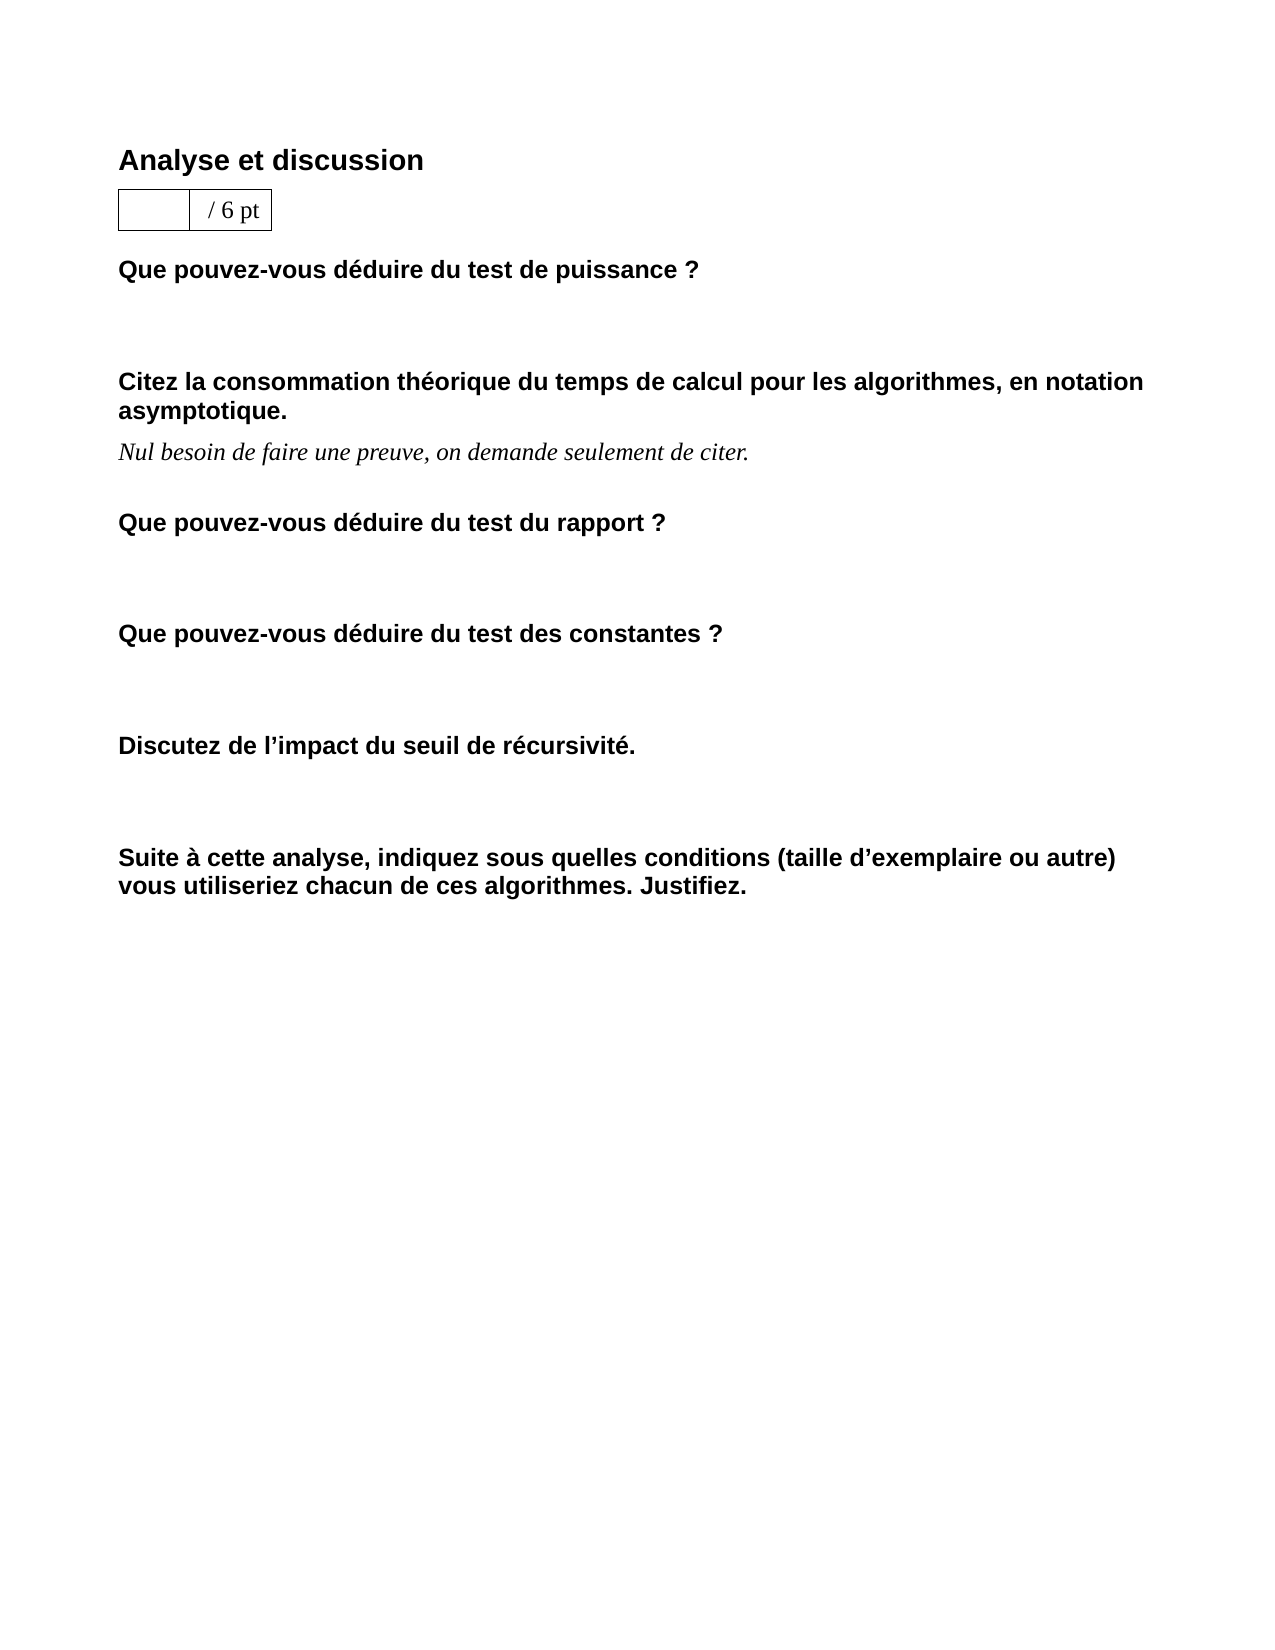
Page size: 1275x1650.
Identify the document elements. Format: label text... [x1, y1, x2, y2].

table_header / 6 pt [190, 190, 271, 230]
subtitle Que pouvez-vous déduire du test du rapport ? [118, 507, 1157, 536]
text Nul besoin de faire une preuve, on demande seulement de citer. [118, 437, 1157, 466]
subtitle Discutez de l’impact du seuil de récursivité. [118, 731, 1157, 759]
table_header [119, 190, 189, 230]
subtitle Citez la consommation théorique du temps de calcul pour les algorithmes, en notation asymptotique. [118, 367, 1157, 424]
subtitle Analyse et discussion [118, 143, 1157, 177]
subtitle Suite à cette analyse, indiquez sous quelles conditions (taille d’exemplaire ou autre) vous utiliseriez chacun de ces algorithmes. Justifiez. [118, 842, 1157, 900]
subtitle Que pouvez-vous déduire du test des constantes ? [118, 619, 1157, 648]
subtitle Que pouvez-vous déduire du test de puissance ? [118, 255, 1157, 284]
